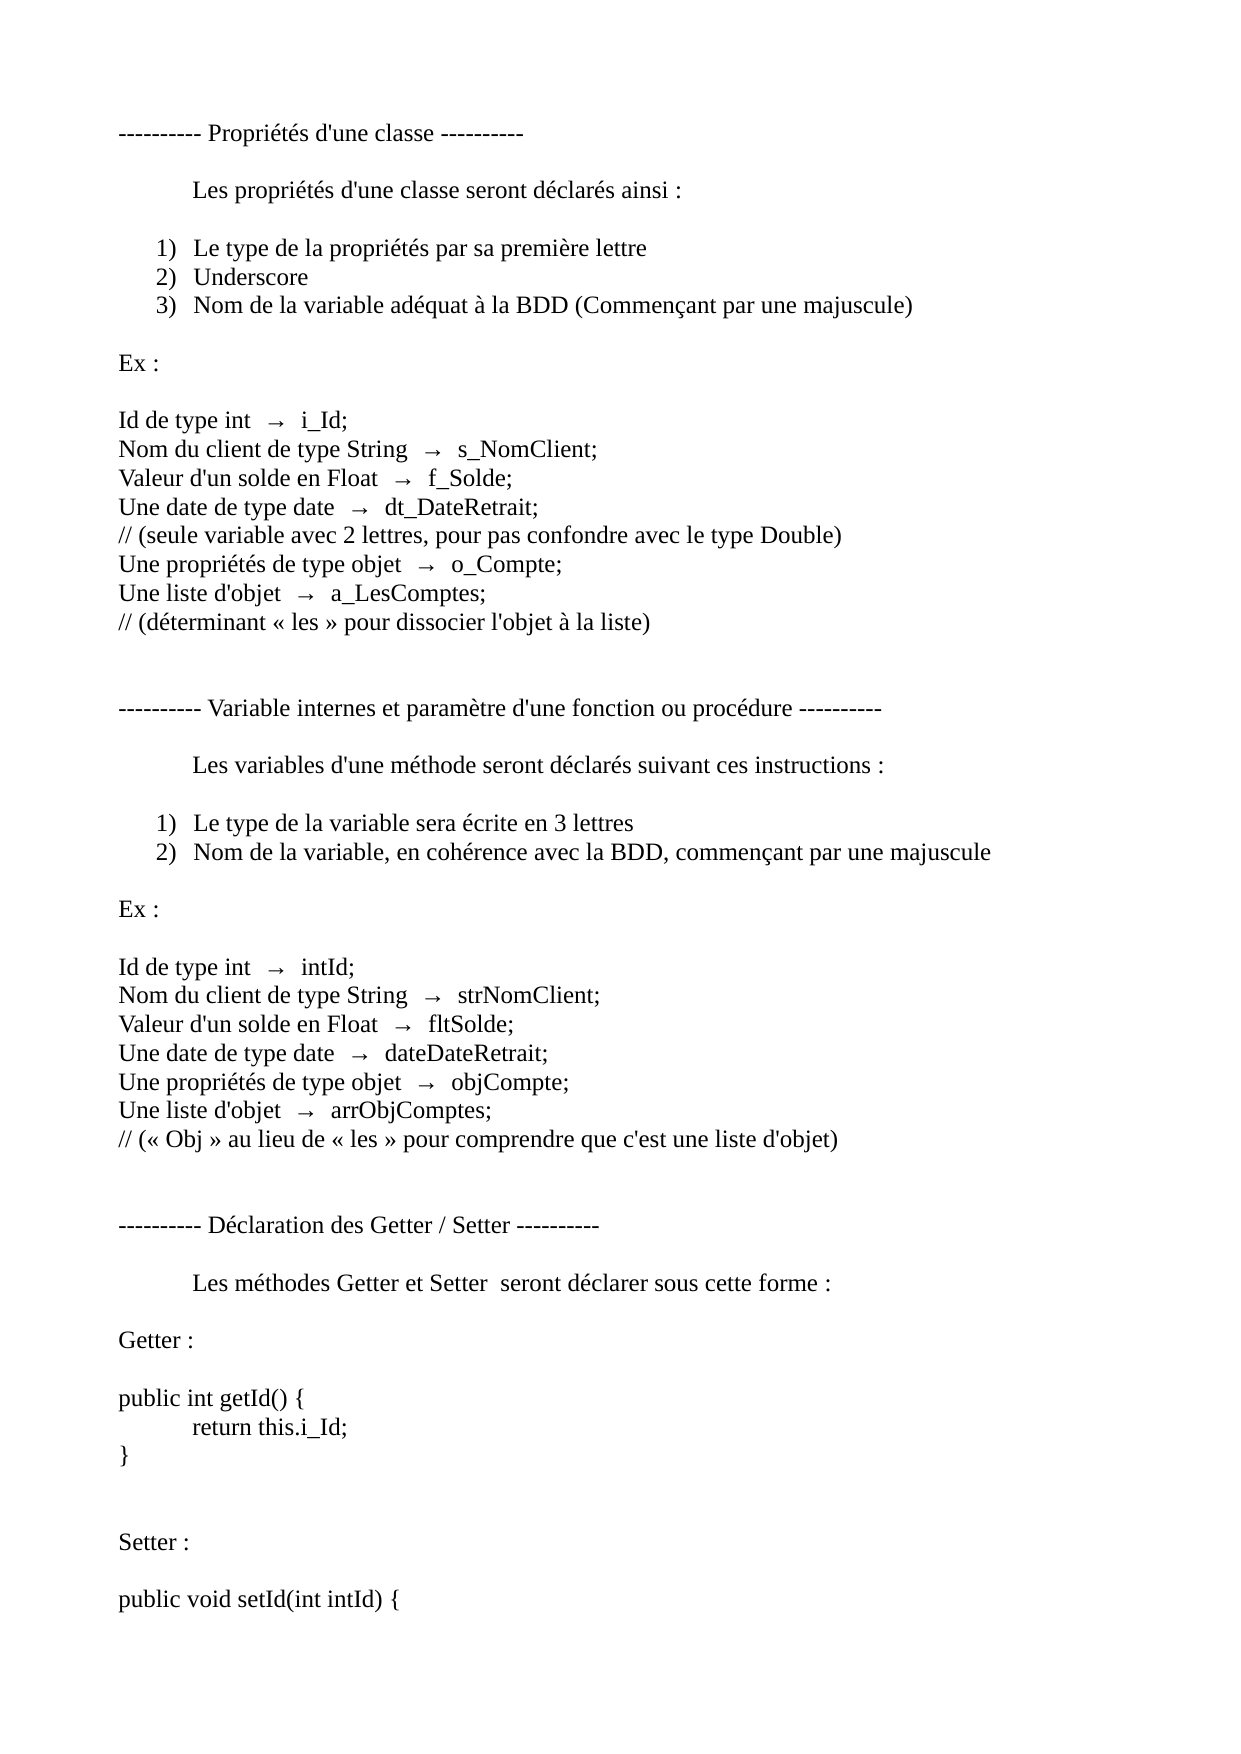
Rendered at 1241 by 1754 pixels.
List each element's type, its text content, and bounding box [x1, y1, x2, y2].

text // (« Obj » au lieu de « les » pour comprendre que c'est une liste d'objet) [118, 1124, 1122, 1153]
list Le type de la variable sera écrite en 3 lettres [156, 808, 1122, 837]
text Id de type int → i_Id; [118, 406, 1122, 434]
text Valeur d'un solde en Float → fltSolde; [118, 1009, 1122, 1038]
text // (seule variable avec 2 lettres, pour pas confondre avec le type Double) [118, 521, 1122, 549]
text Une liste d'objet → a_LesComptes; [118, 578, 1122, 607]
text Setter : [118, 1527, 1122, 1556]
text Nom du client de type String → strNomClient; [118, 981, 1122, 1009]
text Une liste d'objet → arrObjComptes; [118, 1096, 1122, 1124]
text Une propriétés de type objet → objCompte; [118, 1067, 1122, 1096]
list Underscore [156, 262, 1122, 291]
text Les propriétés d'une classe seront déclarés ainsi : [118, 176, 1122, 204]
text Les méthodes Getter et Setter seront déclarer sous cette forme : [118, 1268, 1122, 1297]
text public void setId(int intId) { [118, 1584, 1122, 1613]
text Une date de type date → dateDateRetrait; [118, 1038, 1122, 1067]
text Getter : [118, 1326, 1122, 1354]
text ---------- Déclaration des Getter / Setter ---------- [118, 1211, 1122, 1239]
text // (déterminant « les » pour dissocier l'objet à la liste) [118, 607, 1122, 636]
list Nom de la variable adéquat à la BDD (Commençant par une majuscule) [156, 291, 1122, 319]
text Une date de type date → dt_DateRetrait; [118, 492, 1122, 521]
text } [118, 1441, 1122, 1469]
list Nom de la variable, en cohérence avec la BDD, commençant par une majuscule [156, 837, 1122, 866]
text Nom du client de type String → s_NomClient; [118, 434, 1122, 463]
text ---------- Propriétés d'une classe ---------- [118, 118, 1122, 147]
text public int getId() { [118, 1383, 1122, 1412]
text Id de type int → intId; [118, 952, 1122, 981]
text Les variables d'une méthode seront déclarés suivant ces instructions : [118, 751, 1122, 779]
text Une propriétés de type objet → o_Compte; [118, 549, 1122, 578]
list Le type de la propriétés par sa première lettre [156, 233, 1122, 262]
text Valeur d'un solde en Float → f_Solde; [118, 463, 1122, 492]
text Ex : [118, 348, 1122, 377]
text return this.i_Id; [118, 1412, 1122, 1441]
text Ex : [118, 894, 1122, 923]
text ---------- Variable internes et paramètre d'une fonction ou procédure ---------- [118, 693, 1122, 722]
